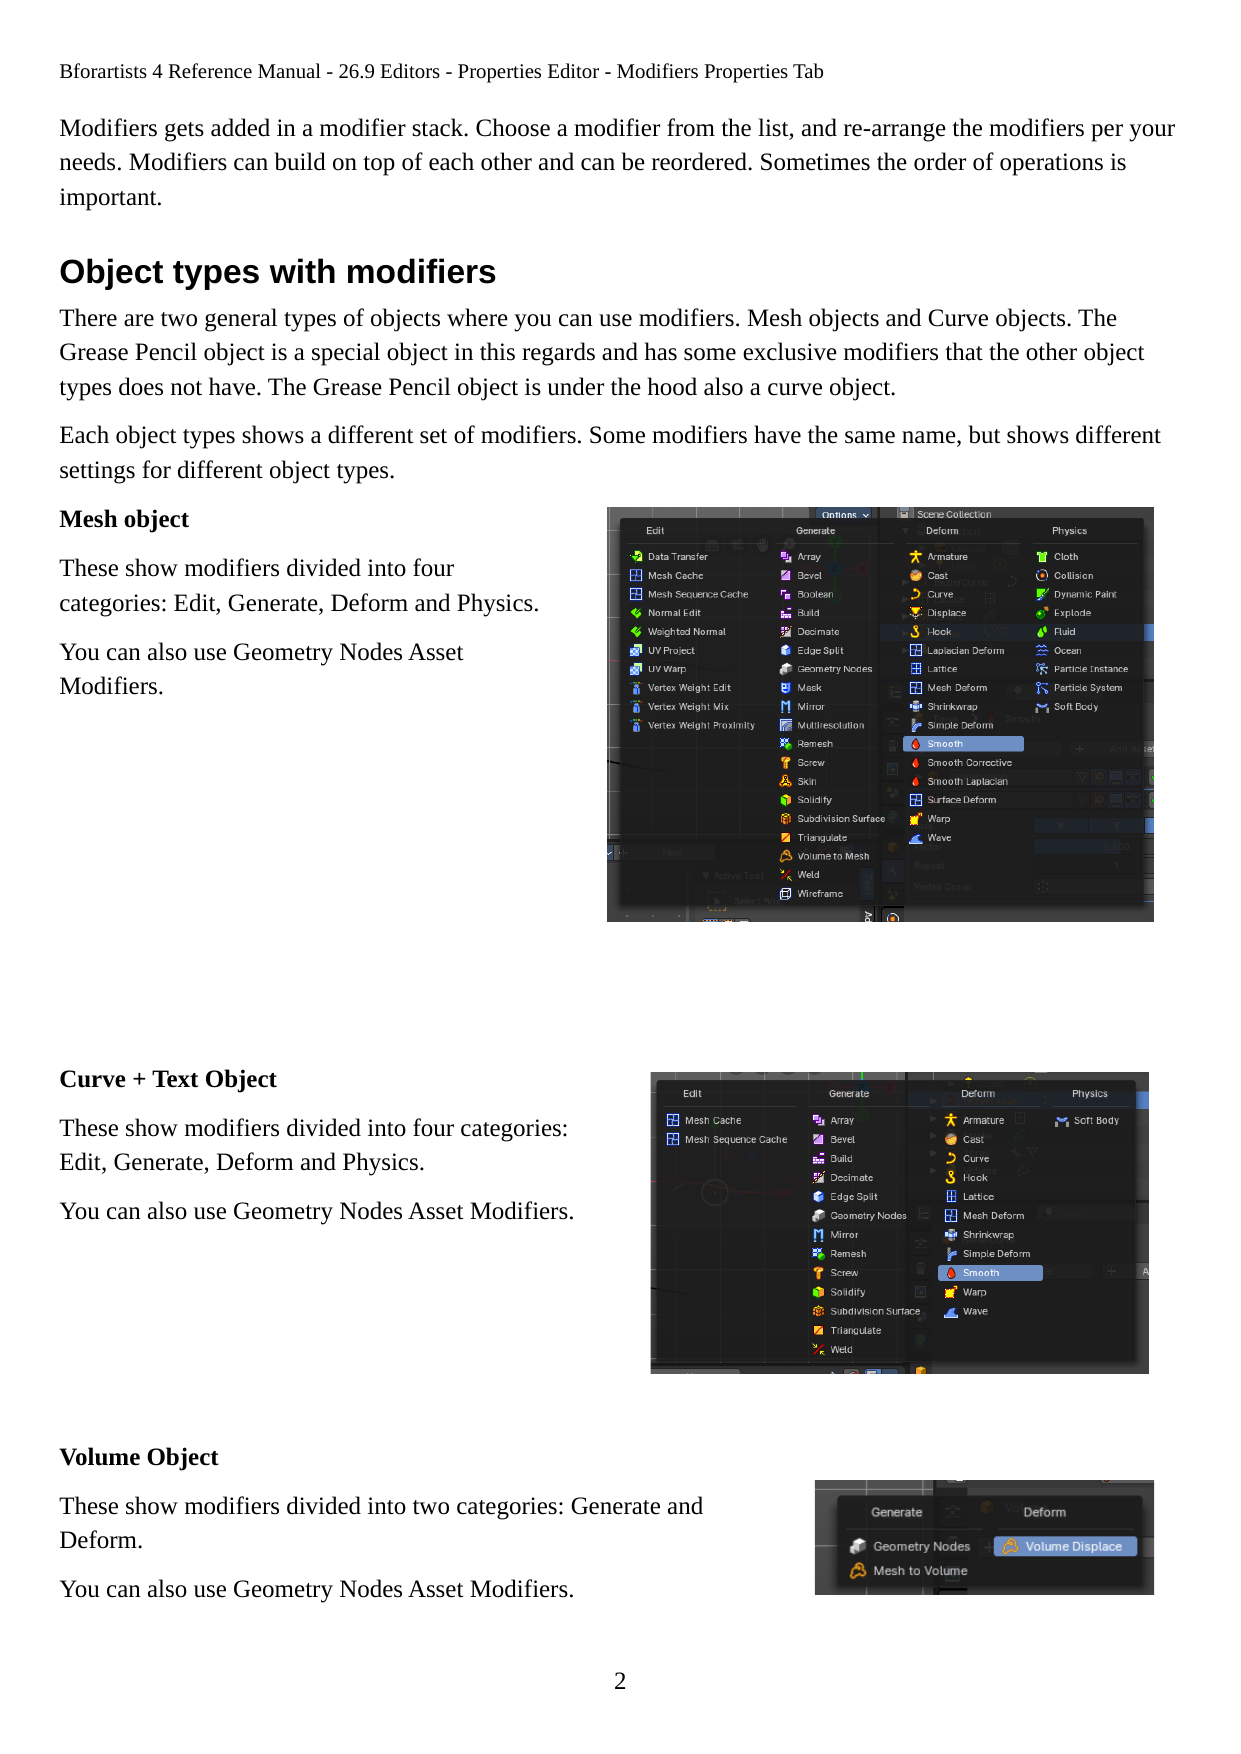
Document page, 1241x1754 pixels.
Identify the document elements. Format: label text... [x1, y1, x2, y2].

picture [650, 1072, 1149, 1374]
text These show modifiers divided into two categories: Generate and Deform. [59, 1491, 814, 1554]
text These show modifiers divided into four categories: Edit, Generate, Deform and Physics. [59, 1113, 650, 1176]
text These show modifiers divided into four categories: Edit, Generate, Deform and Physics. [59, 553, 607, 616]
text Mesh object [59, 504, 1181, 533]
picture [814, 1480, 1155, 1595]
text [1155, 1491, 1181, 1554]
text Each object types shows a different set of modifiers. Some modifiers have the same name, but shows different settings for different object types. [59, 421, 1181, 484]
text Volume Object [59, 1442, 1181, 1470]
subtitle Object types with modifiers [59, 251, 1181, 290]
picture [607, 507, 1154, 922]
text You can also use Geometry Nodes Asset Modifiers. [59, 637, 607, 700]
text Modifiers gets added in a modifier stack. Choose a modifier from the list, and re-arrange the modifiers per your needs. Modifiers can build on top of each other and can be reordered. Sometimes the order of operations is important. [59, 113, 1181, 210]
text You can also use Geometry Nodes Asset Modifiers. [59, 1196, 650, 1225]
text There are two general types of objects where you can use modifiers. Mesh objects and Curve objects. The Grease Pencil object is a special object in this regards and has some exclusive modifiers that the other object types does not have. The Grease Pencil object is under the hood also a curve object. [59, 303, 1181, 400]
text Curve + Text Object [59, 1064, 1181, 1092]
text [1149, 1113, 1181, 1176]
text You can also use Geometry Nodes Asset Modifiers. [59, 1574, 1181, 1603]
text [1154, 637, 1181, 700]
